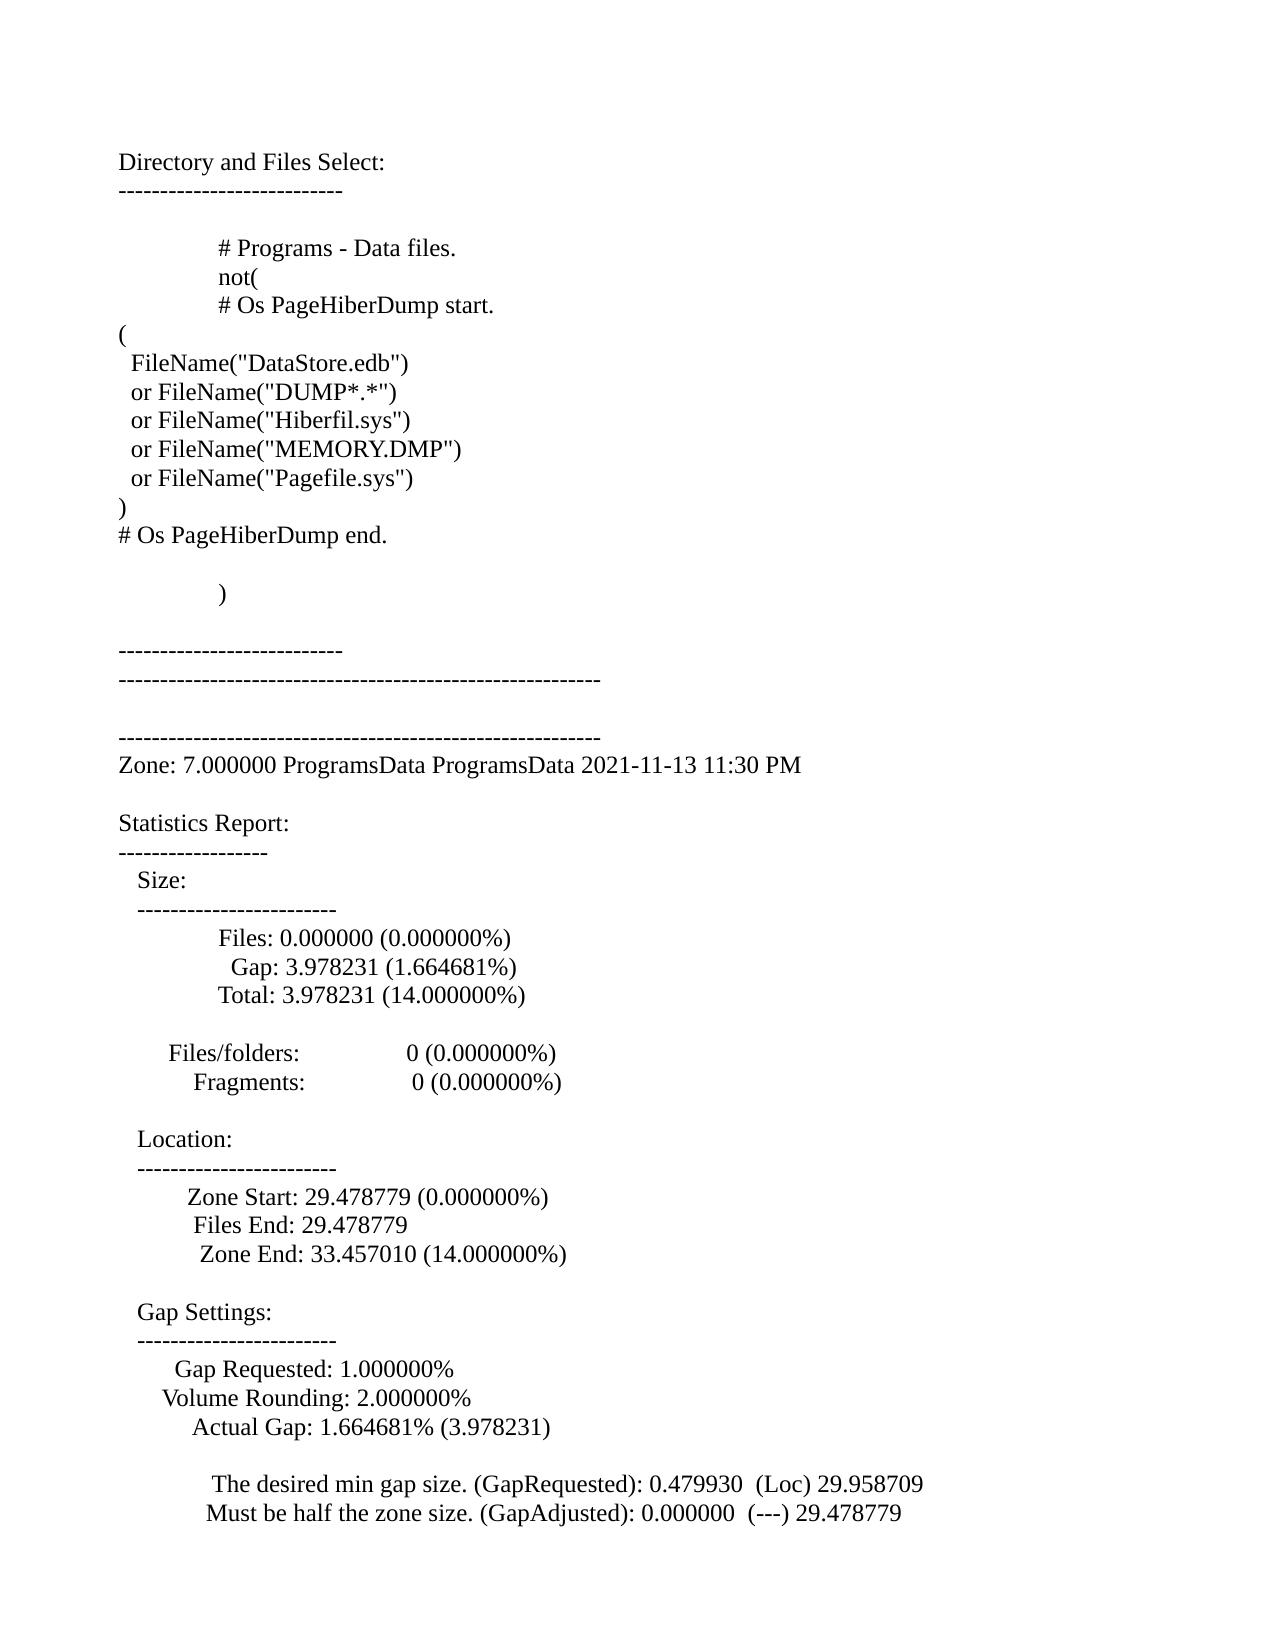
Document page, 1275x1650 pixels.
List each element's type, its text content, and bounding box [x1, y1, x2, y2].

text Gap: 3.978231 (1.664681%) [118, 952, 1157, 981]
text --------------------------- [118, 176, 1157, 204]
text # Programs - Data files. [118, 233, 1157, 262]
text not( [118, 262, 1157, 291]
text Actual Gap: 1.664681% (3.978231) [118, 1412, 1157, 1441]
text Files: 0.000000 (0.000000%) [118, 923, 1157, 952]
text Fragments: 0 (0.000000%) [118, 1067, 1157, 1096]
text ------------------------ [118, 1153, 1157, 1182]
text The desired min gap size. (GapRequested): 0.479930 (Loc) 29.958709 [118, 1469, 1157, 1498]
text # Os PageHiberDump start. [118, 291, 1157, 319]
text Zone End: 33.457010 (14.000000%) [118, 1239, 1157, 1268]
text ------------------ [118, 837, 1157, 866]
text Statistics Report: [118, 808, 1157, 837]
text or FileName("Hiberfil.sys") [118, 406, 1157, 434]
text Directory and Files Select: [118, 147, 1157, 176]
text Gap Requested: 1.000000% [118, 1354, 1157, 1383]
text Gap Settings: [118, 1297, 1157, 1326]
text or FileName("DUMP*.*") [118, 377, 1157, 406]
text --------------------------- [118, 636, 1157, 664]
text Total: 3.978231 (14.000000%) [118, 981, 1157, 1009]
text ------------------------ [118, 894, 1157, 923]
text Zone Start: 29.478779 (0.000000%) [118, 1182, 1157, 1211]
text ) [118, 492, 1157, 521]
text or FileName("MEMORY.DMP") [118, 434, 1157, 463]
text Location: [118, 1124, 1157, 1153]
text FileName("DataStore.edb") [118, 348, 1157, 377]
text ------------------------ [118, 1326, 1157, 1354]
text Files End: 29.478779 [118, 1211, 1157, 1239]
text ( [118, 319, 1157, 348]
text ) [118, 578, 1157, 607]
text ---------------------------------------------------------- [118, 722, 1157, 751]
text Size: [118, 866, 1157, 894]
text Files/folders: 0 (0.000000%) [118, 1038, 1157, 1067]
text ---------------------------------------------------------- [118, 664, 1157, 693]
text # Os PageHiberDump end. [118, 521, 1157, 549]
text Zone: 7.000000 ProgramsData ProgramsData 2021-11-13 11:30 PM [118, 751, 1157, 779]
text Must be half the zone size. (GapAdjusted): 0.000000 (---) 29.478779 [118, 1498, 1157, 1527]
text or FileName("Pagefile.sys") [118, 463, 1157, 492]
text Volume Rounding: 2.000000% [118, 1383, 1157, 1412]
